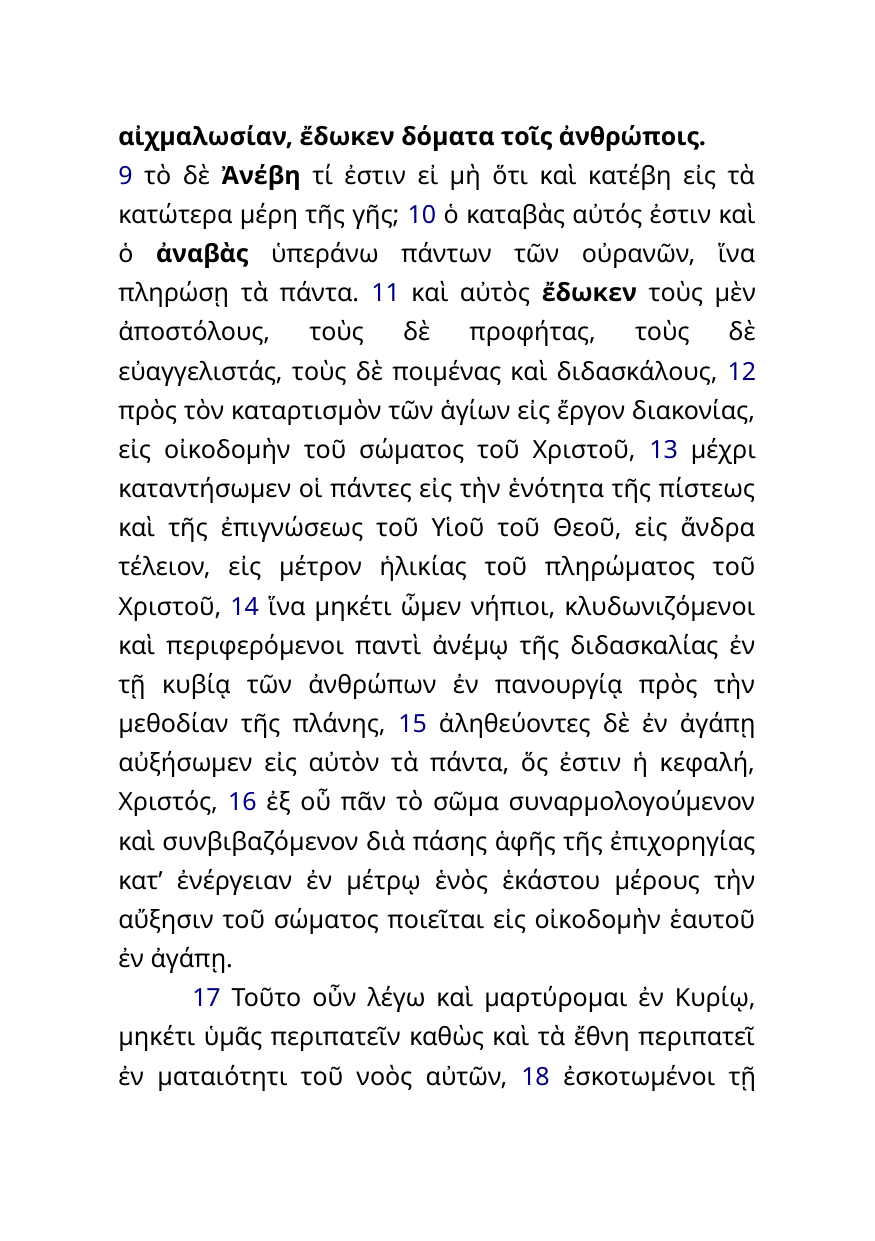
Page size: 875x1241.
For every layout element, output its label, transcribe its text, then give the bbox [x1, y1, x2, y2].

text αἰχμαλωσίαν, ἔδωκεν δόματα τοῖς ἀνθρώποις. [118, 118, 756, 152]
text 17 Τοῦτο οὖν λέγω καὶ μαρτύρομαι ἐν Κυρίῳ, μηκέτι ὑμᾶς περιπατεῖν καθὼς καὶ τὰ ἔθνη περιπατεῖ ἐν ματαιότητι τοῦ νοὸς αὐτῶν, 18 ἐσκοτωμένοι τῇ [118, 980, 756, 1092]
text 9 τὸ δὲ Ἀνέβη τί ἐστιν εἰ μὴ ὅτι καὶ κατέβη εἰς τὰ κατώτερα μέρη τῆς γῆς; 10 ὁ καταβὰς αὐτός ἐστιν καὶ ὁ ἀναβὰς ὑπεράνω πάντων τῶν οὐρανῶν, ἵνα πληρώσῃ τὰ πάντα. 11 καὶ αὐτὸς ἔδωκεν τοὺς μὲν ἀποστόλους, τοὺς δὲ προφήτας, τοὺς δὲ εὐαγγελιστάς, τοὺς δὲ ποιμένας καὶ διδασκάλους, 12 πρὸς τὸν καταρτισμὸν τῶν ἁγίων εἰς ἔργον διακονίας, εἰς οἰκοδομὴν τοῦ σώματος τοῦ Χριστοῦ, 13 μέχρι καταντήσωμεν οἱ πάντες εἰς τὴν ἑνότητα τῆς πίστεως καὶ τῆς ἐπιγνώσεως τοῦ Υἱοῦ τοῦ Θεοῦ, εἰς ἄνδρα τέλειον, εἰς μέτρον ἡλικίας τοῦ πληρώματος τοῦ Χριστοῦ, 14 ἵνα μηκέτι ὦμεν νήπιοι, κλυδωνιζόμενοι καὶ περιφερόμενοι παντὶ ἀνέμῳ τῆς διδασκαλίας ἐν τῇ κυβίᾳ τῶν ἀνθρώπων ἐν πανουργίᾳ πρὸς τὴν μεθοδίαν τῆς πλάνης, 15 ἀληθεύοντες δὲ ἐν ἀγάπῃ αὐξήσωμεν εἰς αὐτὸν τὰ πάντα, ὅς ἐστιν ἡ κεφαλή, Χριστός, 16 ἐξ οὗ πᾶν τὸ σῶμα συναρμολογούμενον καὶ συνβιβαζόμενον διὰ πάσης ἁφῆς τῆς ἐπιχορηγίας κατ’ ἐνέργειαν ἐν μέτρῳ ἑνὸς ἑκάστου μέρους τὴν αὔξησιν τοῦ σώματος ποιεῖται εἰς οἰκοδομὴν ἑαυτοῦ ἐν ἀγάπῃ. [118, 157, 756, 975]
